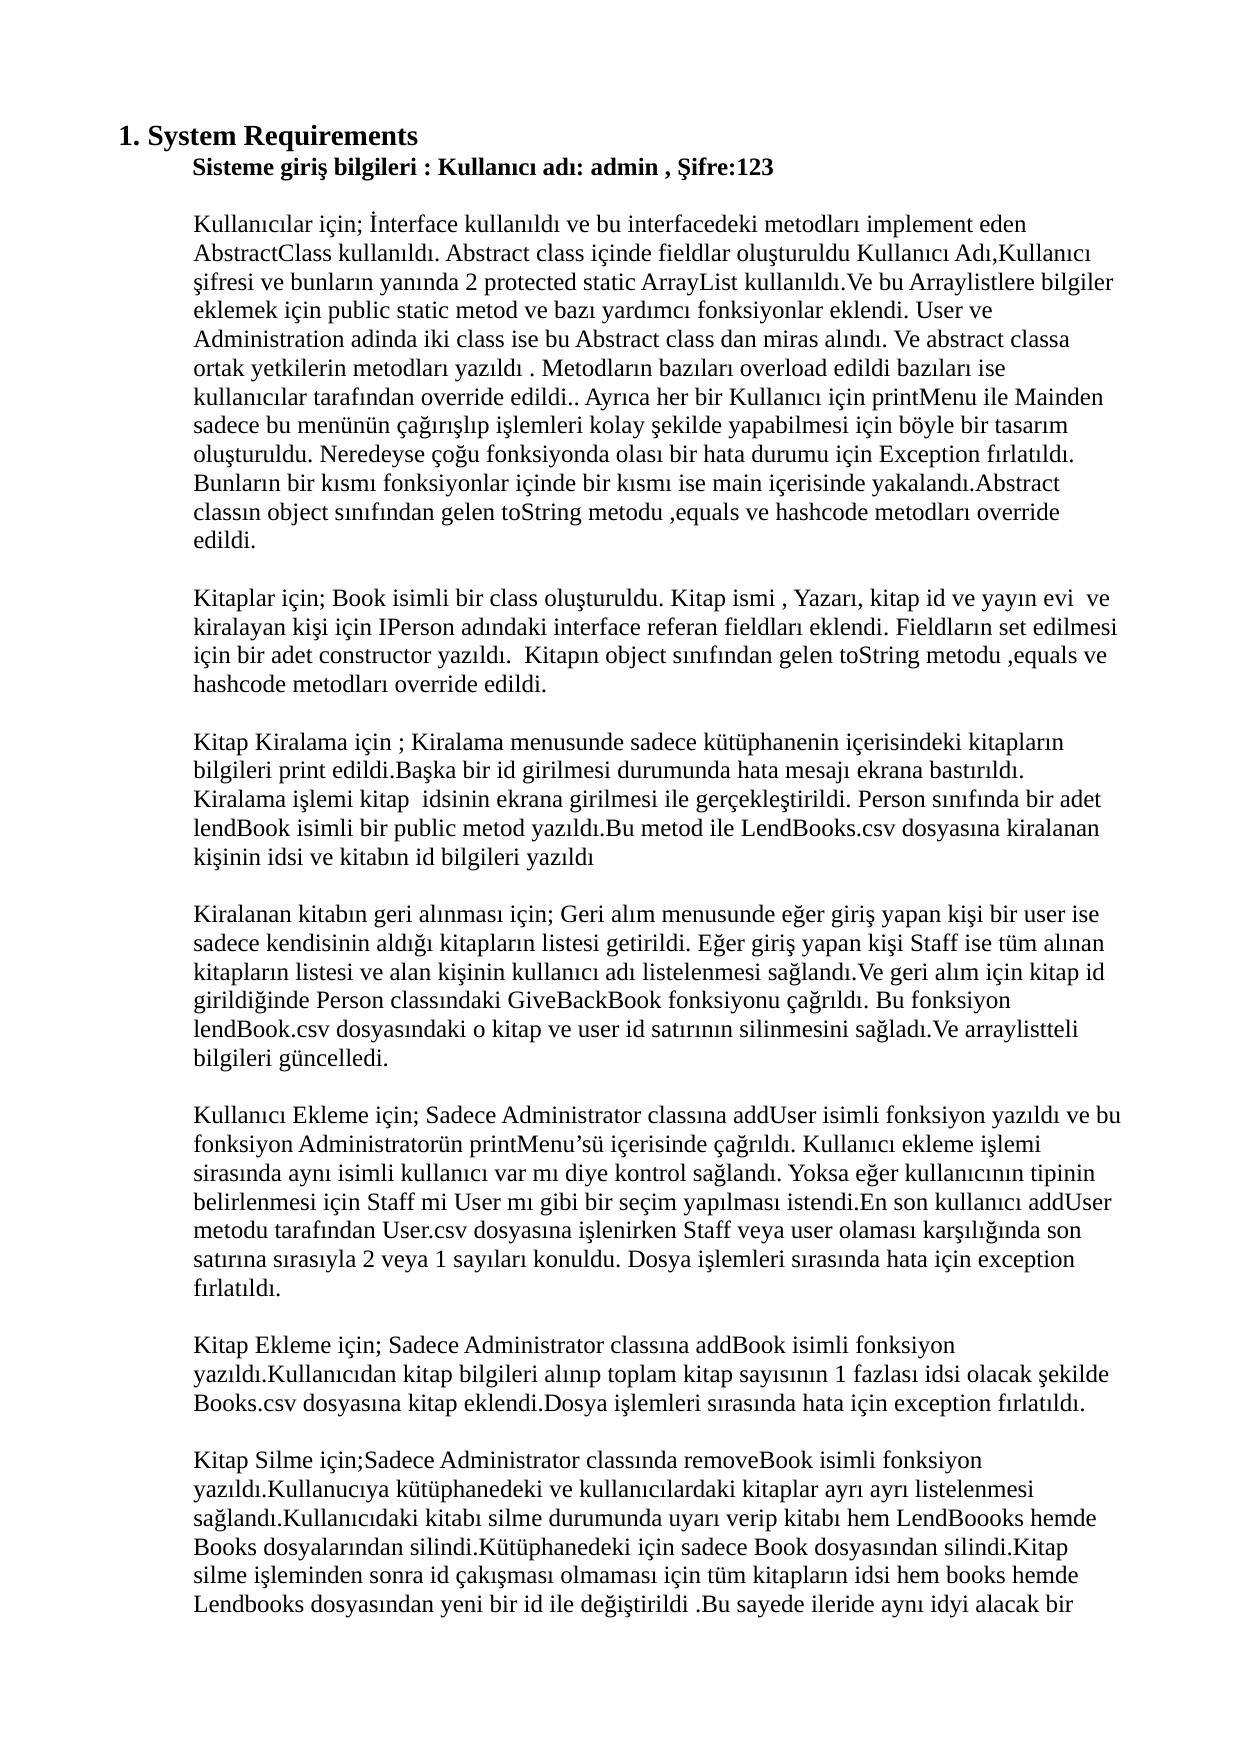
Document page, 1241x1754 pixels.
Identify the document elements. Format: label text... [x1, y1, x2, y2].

text Kitaplar için; Book isimli bir class oluşturuldu. Kitap ismi , Yazarı, kitap id ve yayın evi ve kiralayan kişi için IPerson adındaki interface referan fieldları eklendi. Fieldların set edilmesi için bir adet constructor yazıldı. Kitapın object sınıfından gelen toString metodu ,equals ve hashcode metodları override edildi. [193, 583, 1122, 698]
text Kullanıcı Ekleme için; Sadece Administrator classına addUser isimli fonksiyon yazıldı ve bu fonksiyon Administratorün printMenu’sü içerisinde çağrıldı. Kullanıcı ekleme işlemi sirasında aynı isimli kullanıcı var mı diye kontrol sağlandı. Yoksa eğer kullanıcının tipinin belirlenmesi için Staff mi User mı gibi bir seçim yapılması istendi.En son kullanıcı addUser metodu tarafından User.csv dosyasına işlenirken Staff veya user olaması karşılığında son satırına sırasıyla 2 veya 1 sayıları konuldu. Dosya işlemleri sırasında hata için exception fırlatıldı. [193, 1100, 1122, 1302]
text Kitap Kiralama için ; Kiralama menusunde sadece kütüphanenin içerisindeki kitapların bilgileri print edildi.Başka bir id girilmesi durumunda hata mesajı ekrana bastırıldı. Kiralama işlemi kitap idsinin ekrana girilmesi ile gerçekleştirildi. Person sınıfında bir adet lendBook isimli bir public metod yazıldı.Bu metod ile LendBooks.csv dosyasına kiralanan kişinin idsi ve kitabın id bilgileri yazıldı [193, 727, 1122, 870]
text Kiralanan kitabın geri alınması için; Geri alım menusunde eğer giriş yapan kişi bir user ise sadece kendisinin aldığı kitapların listesi getirildi. Eğer giriş yapan kişi Staff ise tüm alınan kitapların listesi ve alan kişinin kullanıcı adı listelenmesi sağlandı.Ve geri alım için kitap id girildiğinde Person classındaki GiveBackBook fonksiyonu çağrıldı. Bu fonksiyon lendBook.csv dosyasındaki o kitap ve user id satırının silinmesini sağladı.Ve arraylistteli bilgileri güncelledi. [193, 899, 1122, 1072]
text 1. System Requirements [118, 118, 1122, 152]
text Kitap Ekleme için; Sadece Administrator classına addBook isimli fonksiyon yazıldı.Kullanıcıdan kitap bilgileri alınıp toplam kitap sayısının 1 fazlası idsi olacak şekilde Books.csv dosyasına kitap eklendi.Dosya işlemleri sırasında hata için exception fırlatıldı. [193, 1330, 1122, 1417]
text Kitap Silme için;Sadece Administrator classında removeBook isimli fonksiyon yazıldı.Kullanucıya kütüphanedeki ve kullanıcılardaki kitaplar ayrı ayrı listelenmesi sağlandı.Kullanıcıdaki kitabı silme durumunda uyarı verip kitabı hem LendBoooks hemde Books dosyalarından silindi.Kütüphanedeki için sadece Book dosyasından silindi.Kitap silme işleminden sonra id çakışması olmaması için tüm kitapların idsi hem books hemde Lendbooks dosyasından yeni bir id ile değiştirildi .Bu sayede ileride aynı idyi alacak bir [193, 1445, 1122, 1618]
text Sisteme giriş bilgileri : Kullanıcı adı: admin , Şifre:123 [118, 152, 1122, 180]
text Kullanıcılar için; İnterface kullanıldı ve bu interfacedeki metodları implement eden AbstractClass kullanıldı. Abstract class içinde fieldlar oluşturuldu Kullanıcı Adı,Kullanıcı şifresi ve bunların yanında 2 protected static ArrayList kullanıldı.Ve bu Arraylistlere bilgiler eklemek için public static metod ve bazı yardımcı fonksiyonlar eklendi. User ve Administration adinda iki class ise bu Abstract class dan miras alındı. Ve abstract classa ortak yetkilerin metodları yazıldı . Metodların bazıları overload edildi bazıları ise kullanıcılar tarafından override edildi.. Ayrıca her bir Kullanıcı için printMenu ile Mainden sadece bu menünün çağırışlıp işlemleri kolay şekilde yapabilmesi için böyle bir tasarım oluşturuldu. Neredeyse çoğu fonksiyonda olası bir hata durumu için Exception fırlatıldı. Bunların bir kısmı fonksiyonlar içinde bir kısmı ise main içerisinde yakalandı.Abstract classın object sınıfından gelen toString metodu ,equals ve hashcode metodları override edildi. [193, 209, 1122, 554]
